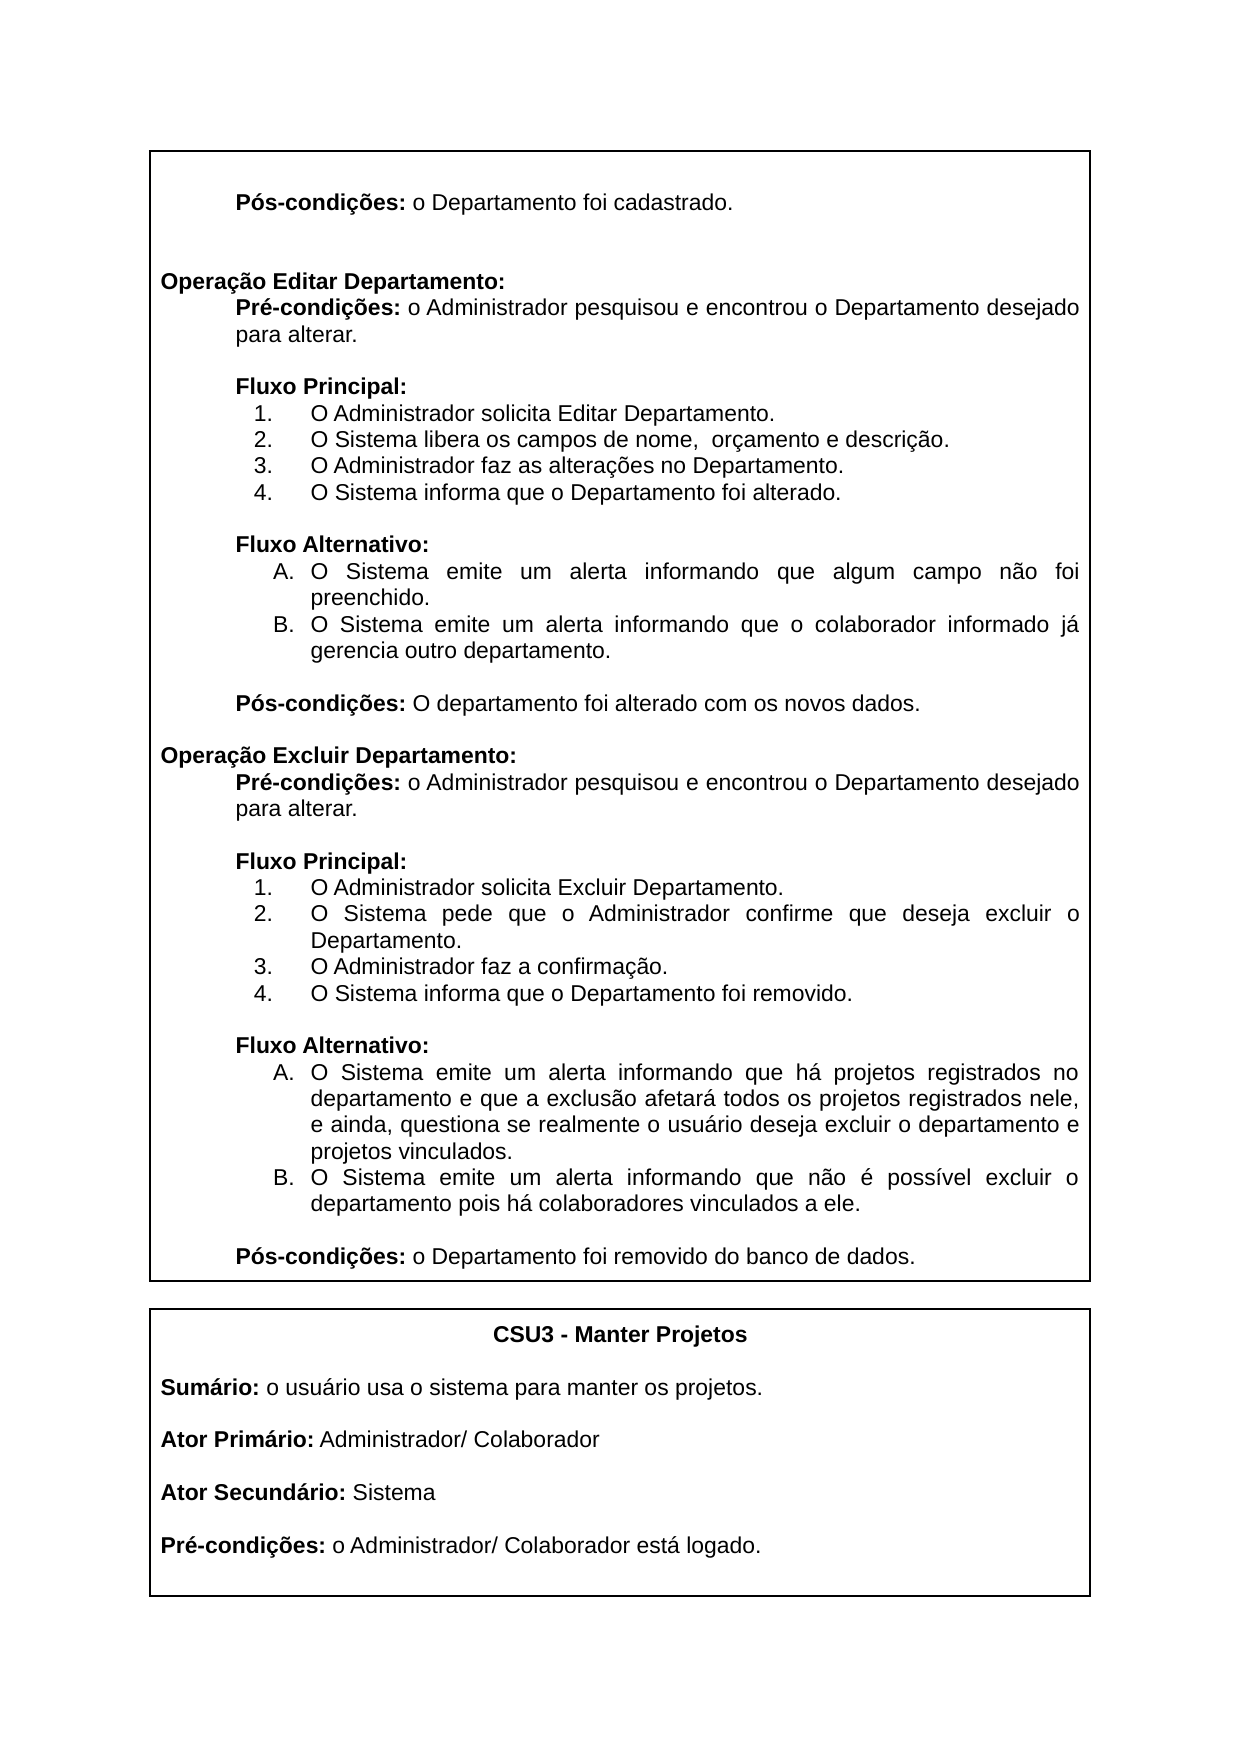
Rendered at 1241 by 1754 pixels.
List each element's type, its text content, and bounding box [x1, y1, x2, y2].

table_header CSU3 - Manter Projetos Sumário: o usuário usa o sistema para manter os projetos. Ator Primário: Administrador/ Colaborador Ator Secundário: Sistema Pré-condições: o Administrador/ Colaborador está logado. [151, 1310, 1089, 1595]
table_header Pós-condições: o Departamento foi cadastrado. Operação Editar Departamento: Pré-condições: o Administrador pesquisou e encontrou o Departamento desejado para alterar. Fluxo Principal: O Administrador solicita Editar Departamento. O Sistema libera os campos de nome, orçamento e descrição. O Administrador faz as alterações no Departamento. O Sistema informa que o Departamento foi alterado. Fluxo Alternativo: O Sistema emite um alerta informando que algum campo não foi preenchido. O Sistema emite um alerta informando que o colaborador informado já gerencia outro departamento. Pós-condições: O departamento foi alterado com os novos dados. Operação Excluir Departamento: Pré-condições: o Administrador pesquisou e encontrou o Departamento desejado para alterar. Fluxo Principal: O Administrador solicita Excluir Departamento. O Sistema pede que o Administrador confirme que deseja excluir o Departamento. O Administrador faz a confirmação. O Sistema informa que o Departamento foi removido. Fluxo Alternativo: O Sistema emite um alerta informando que há projetos registrados no departamento e que a exclusão afetará todos os projetos registrados nele, e ainda, questiona se realmente o usuário deseja excluir o departamento e projetos vinculados. O Sistema emite um alerta informando que não é possível excluir o departamento pois há colaboradores vinculados a ele. Pós-condições: o Departamento foi removido do banco de dados. [151, 152, 1089, 1280]
